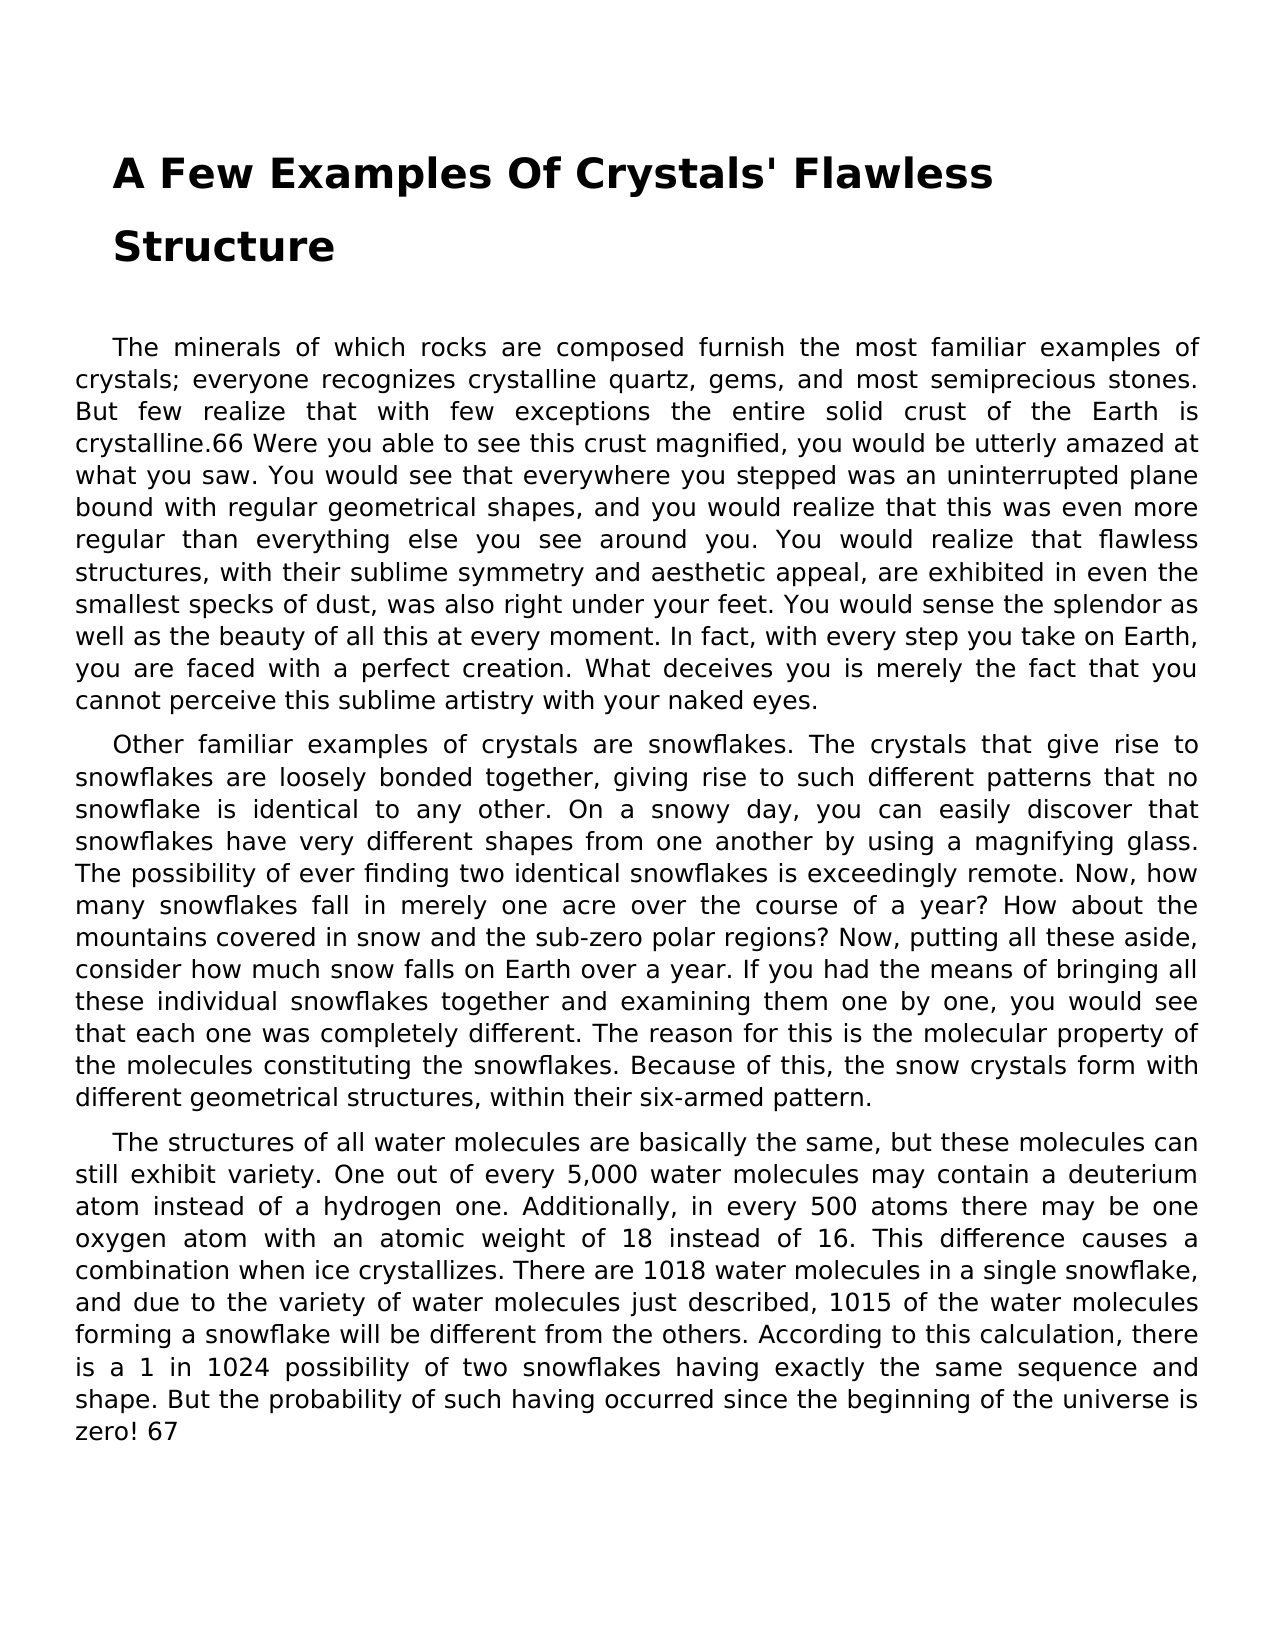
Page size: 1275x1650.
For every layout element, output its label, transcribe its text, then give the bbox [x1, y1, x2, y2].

text The structures of all water molecules are basically the same, but these molecules can still exhibit variety. One out of every 5,000 water molecules may contain a deuterium atom instead of a hydrogen one. Additionally, in every 500 atoms there may be one oxygen atom with an atomic weight of 18 instead of 16. This difference causes a combination when ice crystallizes. There are 1018 water molecules in a single snowflake, and due to the variety of water molecules just described, 1015 of the water molecules forming a snowflake will be different from the others. According to this calculation, there is a 1 in 1024 possibility of two snowflakes having exactly the same sequence and shape. But the probability of such having occurred since the beginning of the universe is zero! 67 [75, 1128, 1200, 1446]
text The minerals of which rocks are composed furnish the most familiar examples of crystals; everyone recognizes crystalline quartz, gems, and most semiprecious stones. But few realize that with few exceptions the entire solid crust of the Earth is crystalline.66 Were you able to see this crust magnified, you would be utterly amazed at what you saw. You would see that everywhere you stepped was an uninterrupted plane bound with regular geometrical shapes, and you would realize that this was even more regular than everything else you see around you. You would realize that flawless structures, with their sublime symmetry and aesthetic appeal, are exhibited in even the smallest specks of dust, was also right under your feet. You would sense the splendor as well as the beauty of all this at every moment. In fact, with every step you take on Earth, you are faced with a perfect creation. What deceives you is merely the fact that you cannot perceive this sublime artistry with your naked eyes. [75, 333, 1200, 715]
text Other familiar examples of crystals are snowflakes. The crystals that give rise to snowflakes are loosely bonded together, giving rise to such different patterns that no snowflake is identical to any other. On a snowy day, you can easily discover that snowflakes have very different shapes from one another by using a magnifying glass. The possibility of ever finding two identical snowflakes is exceedingly remote. Now, how many snowflakes fall in merely one acre over the course of a year? How about the mountains covered in snow and the sub-zero polar regions? Now, putting all these aside, consider how much snow falls on Earth over a year. If you had the means of bringing all these individual snowflakes together and examining them one by one, you would see that each one was completely different. The reason for this is the molecular property of the molecules constituting the snowflakes. Because of this, the snow crystals form with different geometrical structures, within their six-armed pattern. [75, 731, 1200, 1113]
subtitle A Few Examples Of Crystals' Flawless Structure [112, 150, 1200, 271]
